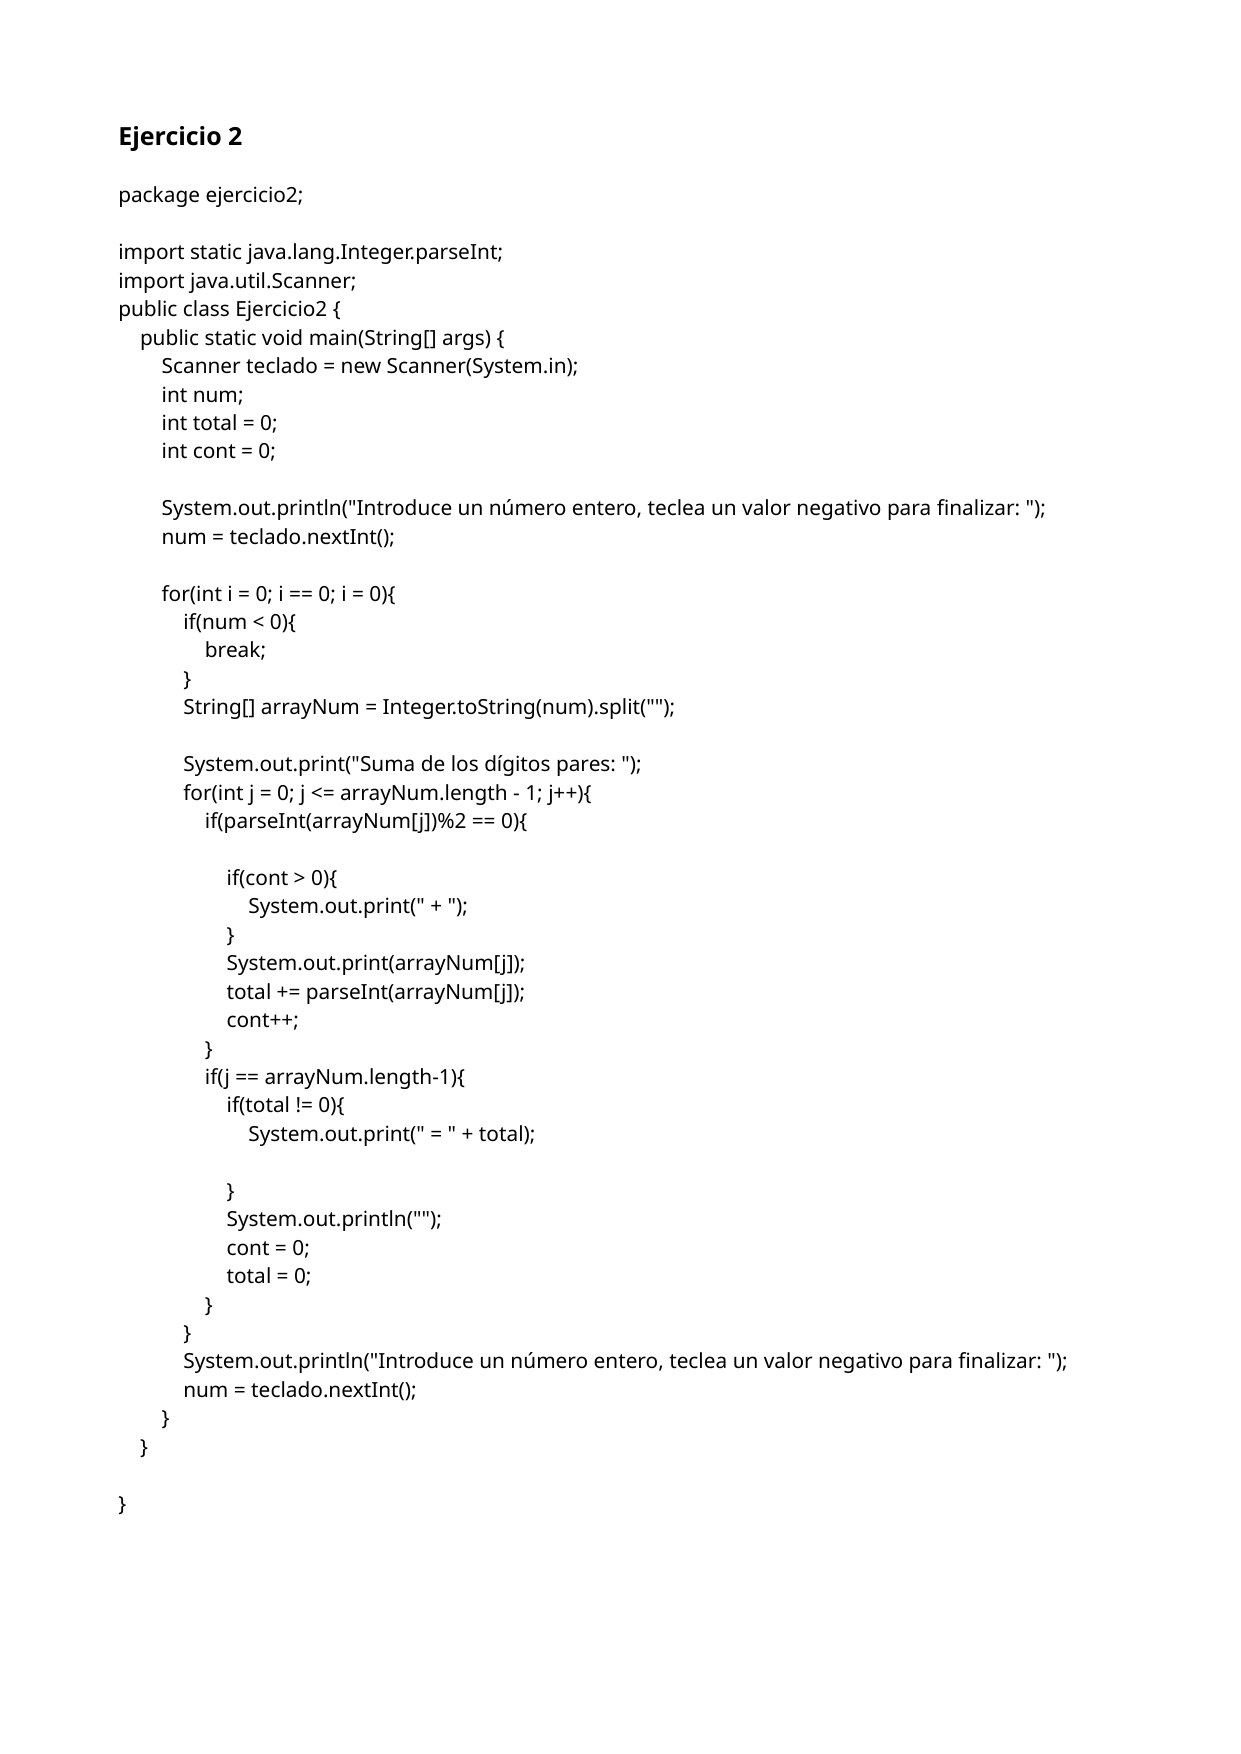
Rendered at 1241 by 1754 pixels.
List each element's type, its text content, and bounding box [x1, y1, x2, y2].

text import static java.lang.Integer.parseInt; [118, 237, 1122, 266]
text System.out.print(" = " + total); [118, 1119, 1122, 1147]
text System.out.print(arrayNum[j]); [118, 948, 1122, 977]
text System.out.println(""); [118, 1204, 1122, 1233]
text package ejercicio2; [118, 181, 1122, 209]
text for(int i = 0; i == 0; i = 0){ [118, 579, 1122, 607]
text if(num < 0){ [118, 607, 1122, 636]
text import java.util.Scanner; [118, 266, 1122, 294]
text int cont = 0; [118, 437, 1122, 465]
text cont++; [118, 1005, 1122, 1034]
text num = teclado.nextInt(); [118, 522, 1122, 550]
text int total = 0; [118, 408, 1122, 437]
text } [118, 1318, 1122, 1347]
text } [118, 1176, 1122, 1204]
text } [118, 1403, 1122, 1432]
text break; [118, 636, 1122, 664]
text System.out.print("Suma de los dígitos pares: "); [118, 749, 1122, 778]
text public static void main(String[] args) { [118, 323, 1122, 351]
text System.out.println("Introduce un número entero, teclea un valor negativo para finalizar: "); [118, 1347, 1122, 1375]
text Ejercicio 2 [118, 118, 1122, 152]
text if(cont > 0){ [118, 863, 1122, 892]
text System.out.print(" + "); [118, 892, 1122, 920]
text } [118, 1432, 1122, 1460]
text num = teclado.nextInt(); [118, 1375, 1122, 1403]
text if(parseInt(arrayNum[j])%2 == 0){ [118, 806, 1122, 835]
text String[] arrayNum = Integer.toString(num).split(""); [118, 692, 1122, 721]
text } [118, 1489, 1122, 1517]
text cont = 0; [118, 1233, 1122, 1261]
text } [118, 920, 1122, 948]
text } [118, 1290, 1122, 1318]
text } [118, 1034, 1122, 1062]
text int num; [118, 380, 1122, 408]
text Scanner teclado = new Scanner(System.in); [118, 351, 1122, 380]
text if(total != 0){ [118, 1091, 1122, 1119]
text total += parseInt(arrayNum[j]); [118, 977, 1122, 1005]
text if(j == arrayNum.length-1){ [118, 1062, 1122, 1091]
text } [118, 664, 1122, 692]
text System.out.println("Introduce un número entero, teclea un valor negativo para finalizar: "); [118, 493, 1122, 522]
text for(int j = 0; j <= arrayNum.length - 1; j++){ [118, 778, 1122, 806]
text total = 0; [118, 1261, 1122, 1290]
text public class Ejercicio2 { [118, 294, 1122, 323]
